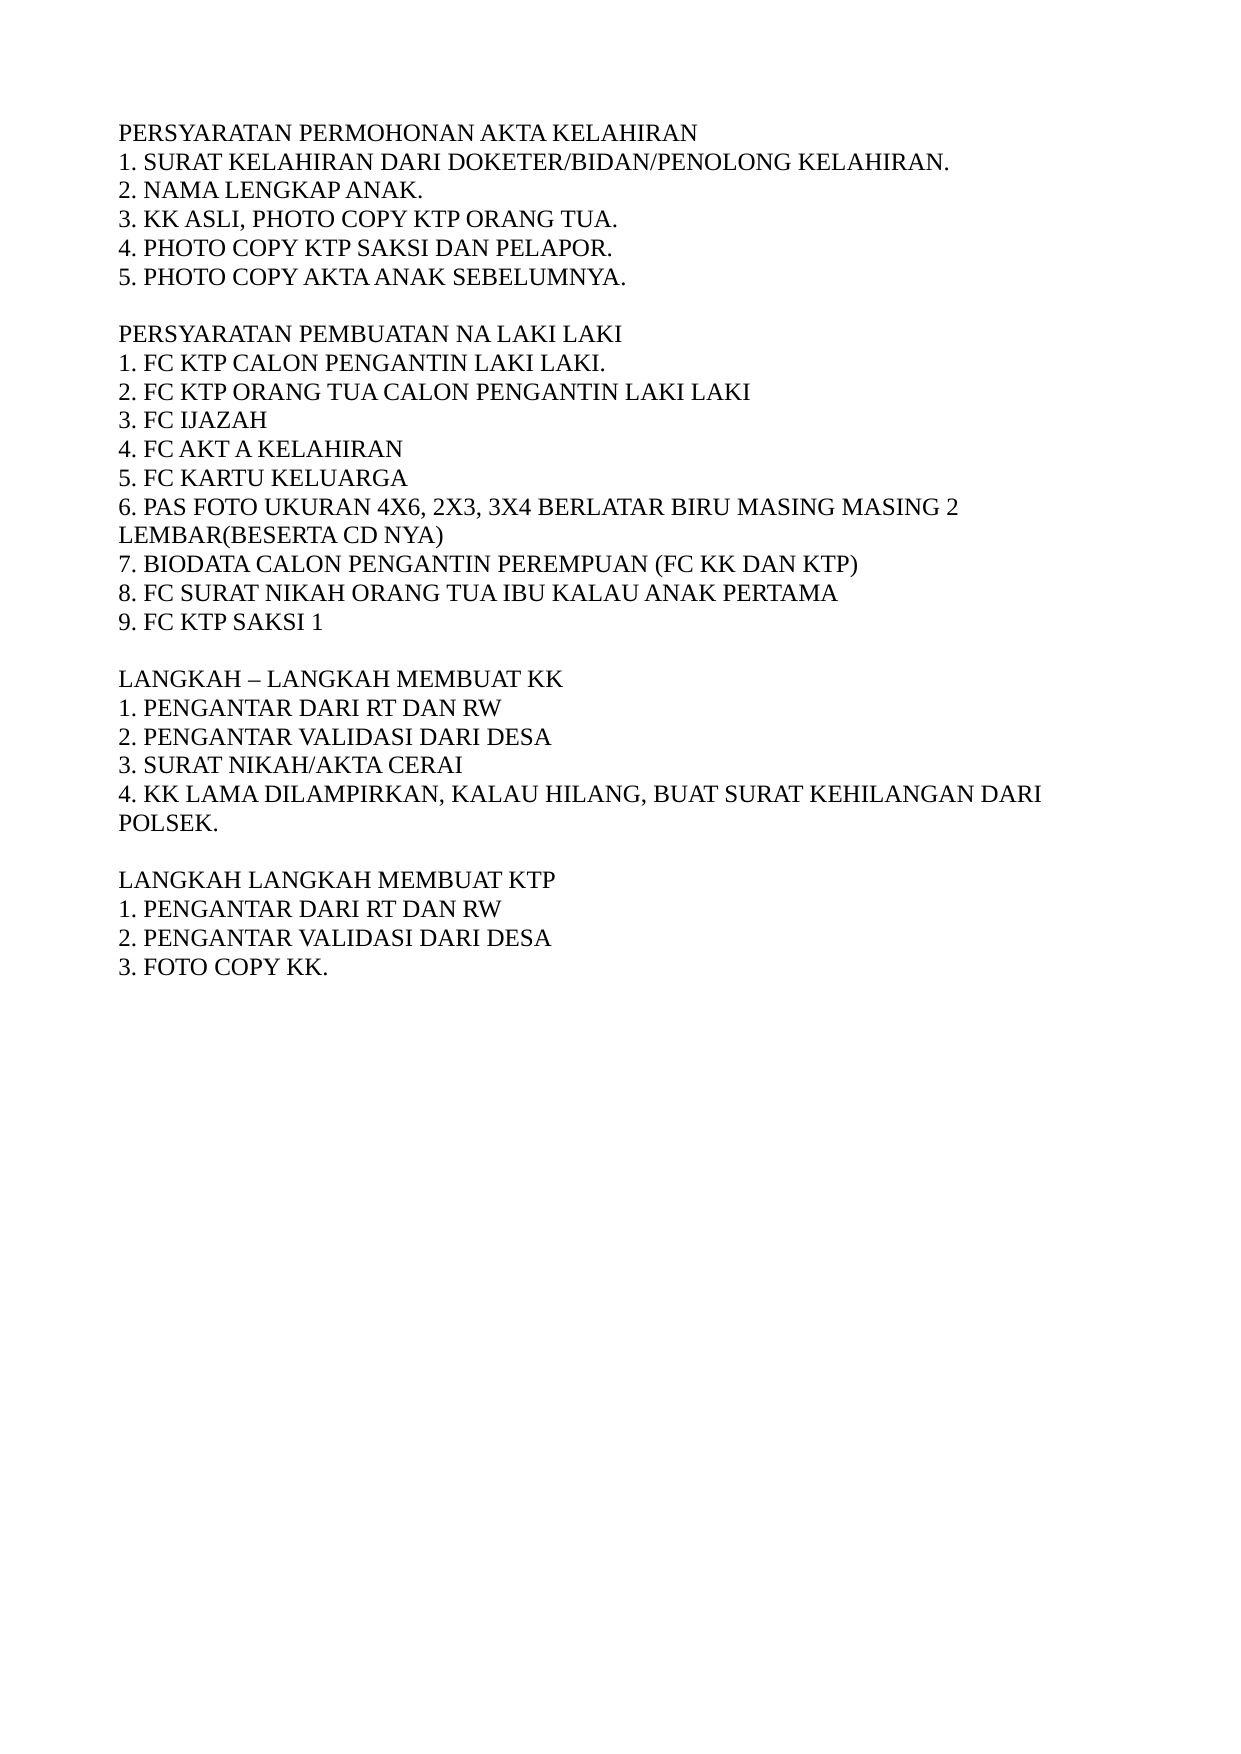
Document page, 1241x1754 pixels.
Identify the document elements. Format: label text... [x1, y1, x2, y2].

text 8. FC SURAT NIKAH ORANG TUA IBU KALAU ANAK PERTAMA [118, 578, 1122, 607]
text 2. FC KTP ORANG TUA CALON PENGANTIN LAKI LAKI [118, 377, 1122, 406]
text 3. FC IJAZAH [118, 406, 1122, 434]
text 4. FC AKT A KELAHIRAN [118, 434, 1122, 463]
text 2. PENGANTAR VALIDASI DARI DESA [118, 722, 1122, 751]
text 7. BIODATA CALON PENGANTIN PEREMPUAN (FC KK DAN KTP) [118, 549, 1122, 578]
text 5. FC KARTU KELUARGA [118, 463, 1122, 492]
text 4. KK LAMA DILAMPIRKAN, KALAU HILANG, BUAT SURAT KEHILANGAN DARI POLSEK. [118, 779, 1122, 837]
text 2. PENGANTAR VALIDASI DARI DESA [118, 923, 1122, 952]
text 3. FOTO COPY KK. [118, 952, 1122, 981]
text 4. PHOTO COPY KTP SAKSI DAN PELAPOR. [118, 233, 1122, 262]
text 5. PHOTO COPY AKTA ANAK SEBELUMNYA. [118, 262, 1122, 291]
text LANGKAH – LANGKAH MEMBUAT KK [118, 664, 1122, 693]
text 1. SURAT KELAHIRAN DARI DOKETER/BIDAN/PENOLONG KELAHIRAN. [118, 147, 1122, 176]
text 9. FC KTP SAKSI 1 [118, 607, 1122, 636]
text 1. PENGANTAR DARI RT DAN RW [118, 693, 1122, 722]
text 3. KK ASLI, PHOTO COPY KTP ORANG TUA. [118, 204, 1122, 233]
text 2. NAMA LENGKAP ANAK. [118, 176, 1122, 204]
text LANGKAH LANGKAH MEMBUAT KTP [118, 866, 1122, 894]
text 3. SURAT NIKAH/AKTA CERAI [118, 751, 1122, 779]
text 1. PENGANTAR DARI RT DAN RW [118, 894, 1122, 923]
text PERSYARATAN PERMOHONAN AKTA KELAHIRAN [118, 118, 1122, 147]
text PERSYARATAN PEMBUATAN NA LAKI LAKI [118, 319, 1122, 348]
text 6. PAS FOTO UKURAN 4X6, 2X3, 3X4 BERLATAR BIRU MASING MASING 2 LEMBAR(BESERTA CD NYA) [118, 492, 1122, 549]
text 1. FC KTP CALON PENGANTIN LAKI LAKI. [118, 348, 1122, 377]
